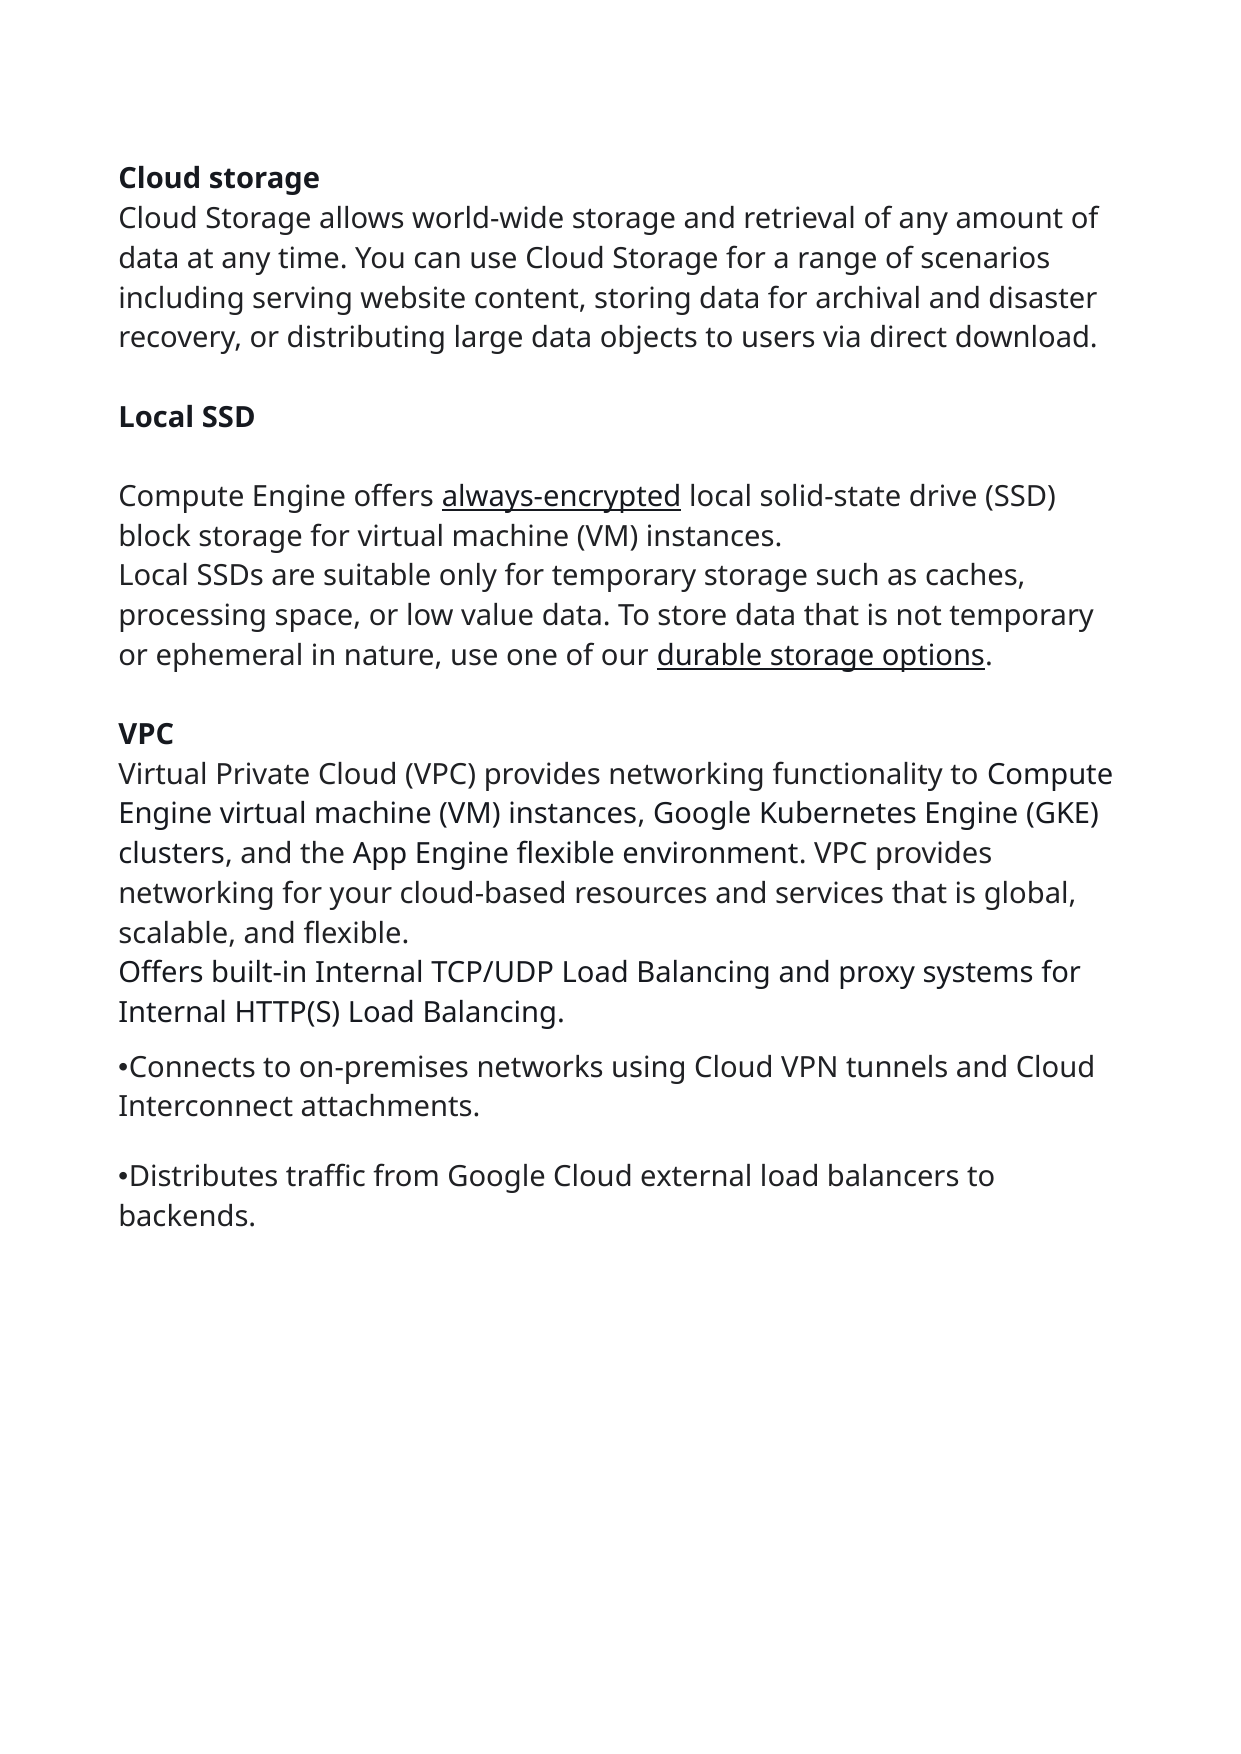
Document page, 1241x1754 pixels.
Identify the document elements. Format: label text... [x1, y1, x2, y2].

list Distributes traffic from Google Cloud external load balancers to backends. [118, 1155, 1122, 1235]
text Local SSD [118, 396, 1122, 436]
text Local SSDs are suitable only for temporary storage such as caches, processing space, or low value data. To store data that is not temporary or ephemeral in nature, use one of our durable storage options. [118, 555, 1122, 674]
text Virtual Private Cloud (VPC) provides networking functionality to Compute Engine virtual machine (VM) instances, Google Kubernetes Engine (GKE) clusters, and the App Engine flexible environment. VPC provides networking for your cloud-based resources and services that is global, scalable, and flexible. [118, 753, 1122, 952]
text Cloud storage [118, 158, 1122, 197]
text Compute Engine offers always-encrypted local solid-state drive (SSD) block storage for virtual machine (VM) instances. [118, 475, 1122, 555]
text Cloud Storage allows world-wide storage and retrieval of any amount of data at any time. You can use Cloud Storage for a range of scenarios including serving website content, storing data for archival and disaster recovery, or distributing large data objects to users via direct download. [118, 197, 1122, 356]
list Connects to on-premises networks using Cloud VPN tunnels and Cloud Interconnect attachments. [118, 1046, 1122, 1125]
text Offers built-in Internal TCP/UDP Load Balancing and proxy systems for Internal HTTP(S) Load Balancing. [118, 952, 1122, 1031]
text VPC [118, 713, 1122, 753]
